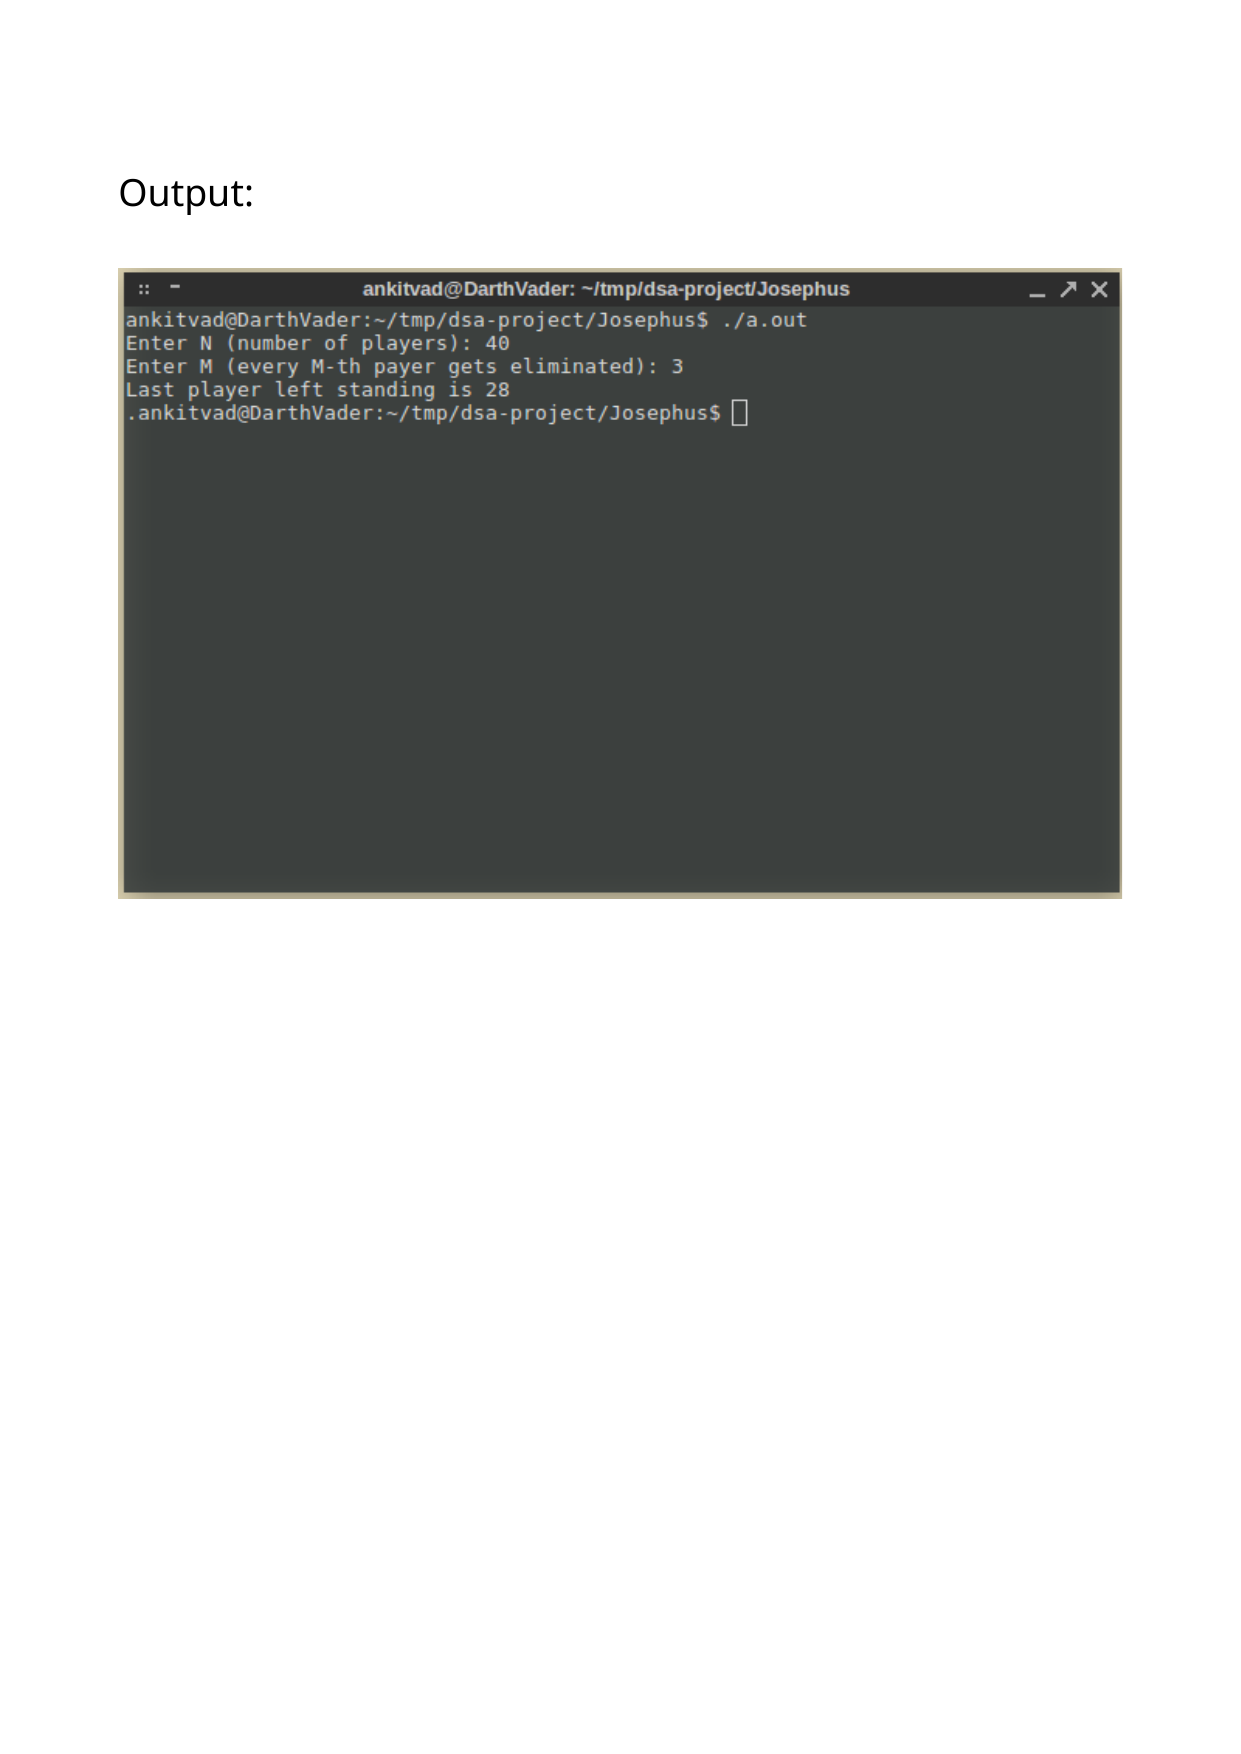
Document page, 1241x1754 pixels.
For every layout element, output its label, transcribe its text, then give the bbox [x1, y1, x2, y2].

text Output: [118, 166, 1122, 217]
picture [118, 268, 1123, 899]
